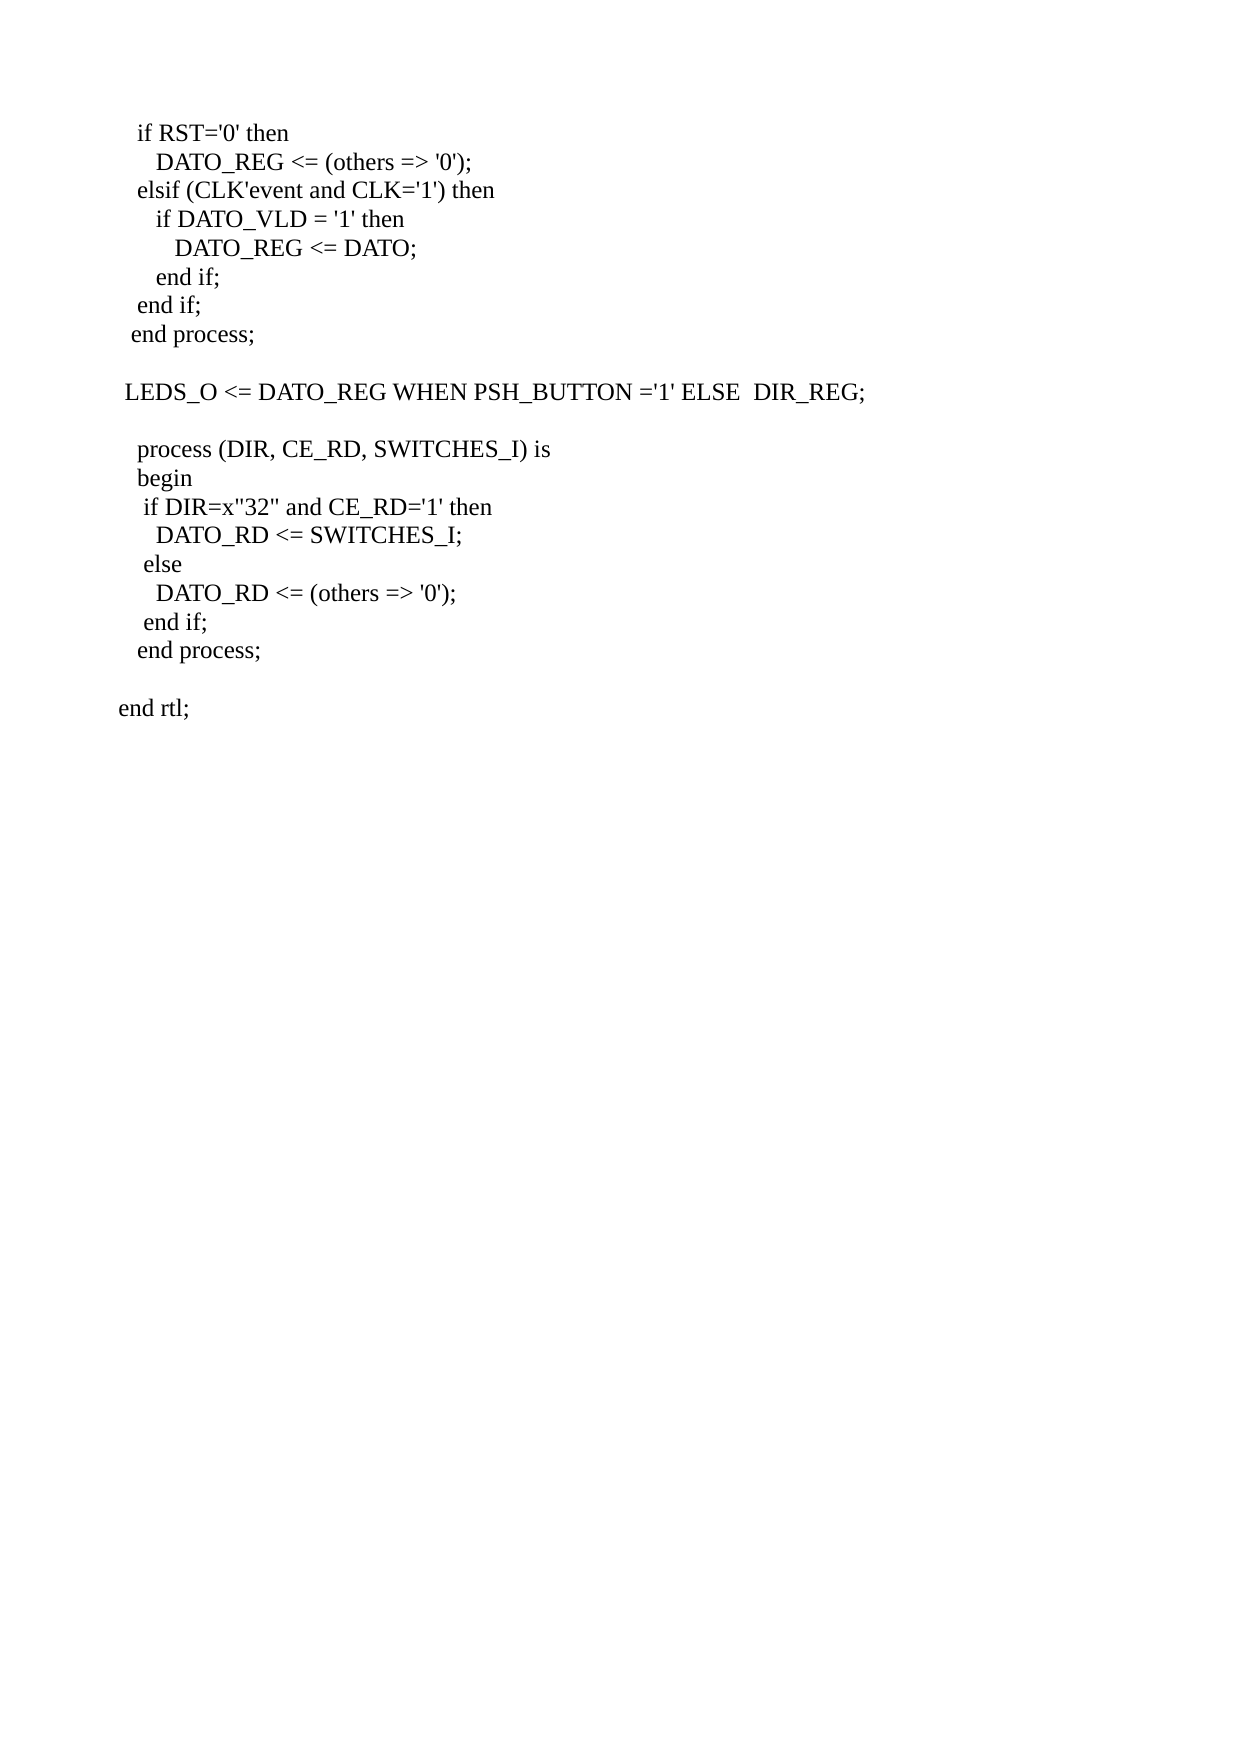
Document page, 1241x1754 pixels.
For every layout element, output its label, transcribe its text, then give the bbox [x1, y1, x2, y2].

text end if; [118, 607, 1122, 636]
text if DIR=x"32" and CE_RD='1' then [118, 492, 1122, 521]
text end if; [118, 262, 1122, 291]
text process (DIR, CE_RD, SWITCHES_I) is [118, 434, 1122, 463]
text if DATO_VLD = '1' then [118, 204, 1122, 233]
text elsif (CLK'event and CLK='1') then [118, 176, 1122, 204]
text else [118, 549, 1122, 578]
text begin [118, 463, 1122, 492]
text end rtl; [118, 693, 1122, 722]
text DATO_RD <= (others => '0'); [118, 578, 1122, 607]
text LEDS_O <= DATO_REG WHEN PSH_BUTTON ='1' ELSE DIR_REG; [118, 377, 1122, 406]
text DATO_RD <= SWITCHES_I; [118, 521, 1122, 549]
text end process; [118, 319, 1122, 348]
text DATO_REG <= DATO; [118, 233, 1122, 262]
text if RST='0' then [118, 118, 1122, 147]
text end process; [118, 636, 1122, 664]
text end if; [118, 291, 1122, 319]
text DATO_REG <= (others => '0'); [118, 147, 1122, 176]
